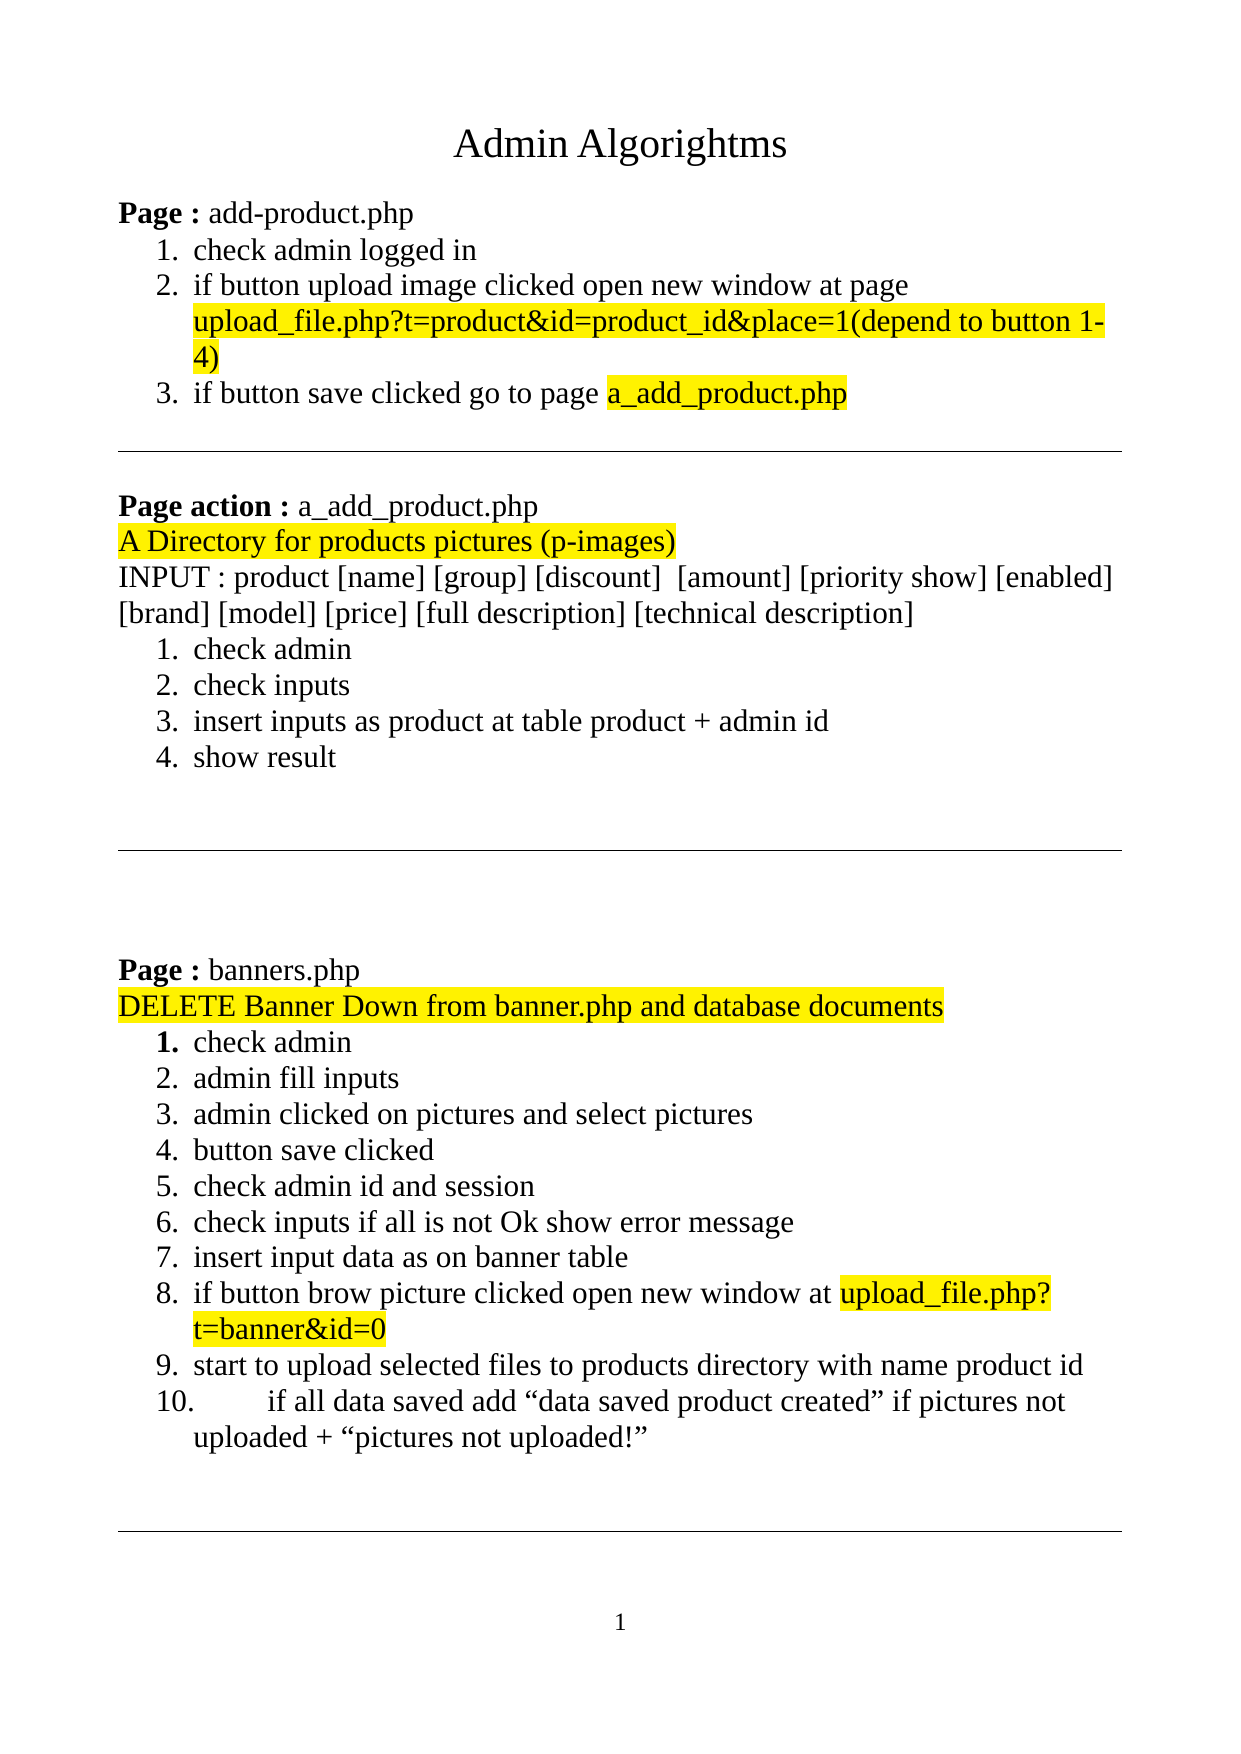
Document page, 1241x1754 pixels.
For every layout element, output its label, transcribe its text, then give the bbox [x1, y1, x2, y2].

list insert inputs as product at table product + admin id [156, 702, 1122, 738]
text Page : add-product.php [118, 195, 1122, 231]
list start to upload selected files to products directory with name product id [156, 1347, 1122, 1382]
list button save clicked [156, 1131, 1122, 1167]
text Page action : a_add_product.php [118, 487, 1122, 523]
list show result [156, 738, 1122, 774]
text Page : banners.php [118, 951, 1122, 987]
list insert input data as on banner table [156, 1239, 1122, 1275]
text DELETE Banner Down from banner.php and database documents [118, 987, 1122, 1023]
text INPUT : product [name] [group] [discount] [amount] [priority show] [enabled] [brand] [model] [price] [full description] [technical description] [118, 559, 1122, 631]
list admin fill inputs [156, 1059, 1122, 1095]
list if all data saved add “data saved product created” if pictures not uploaded + “pictures not uploaded!” [156, 1382, 1122, 1454]
list if button brow picture clicked open new window at upload_file.php?t=banner&id=0 [156, 1275, 1122, 1347]
list if button save clicked go to page a_add_product.php [156, 374, 1122, 410]
list check admin logged in [156, 231, 1122, 267]
list check admin id and session [156, 1167, 1122, 1203]
text Admin Algorightms [118, 118, 1122, 166]
list check admin [156, 631, 1122, 666]
list check inputs [156, 666, 1122, 702]
list if button upload image clicked open new window at page upload_file.php?t=product&id=product_id&place=1(depend to button 1-4) [156, 267, 1122, 374]
text A Directory for products pictures (p-images) [118, 523, 1122, 559]
list check admin [156, 1023, 1122, 1059]
list check inputs if all is not Ok show error message [156, 1203, 1122, 1239]
list admin clicked on pictures and select pictures [156, 1095, 1122, 1131]
